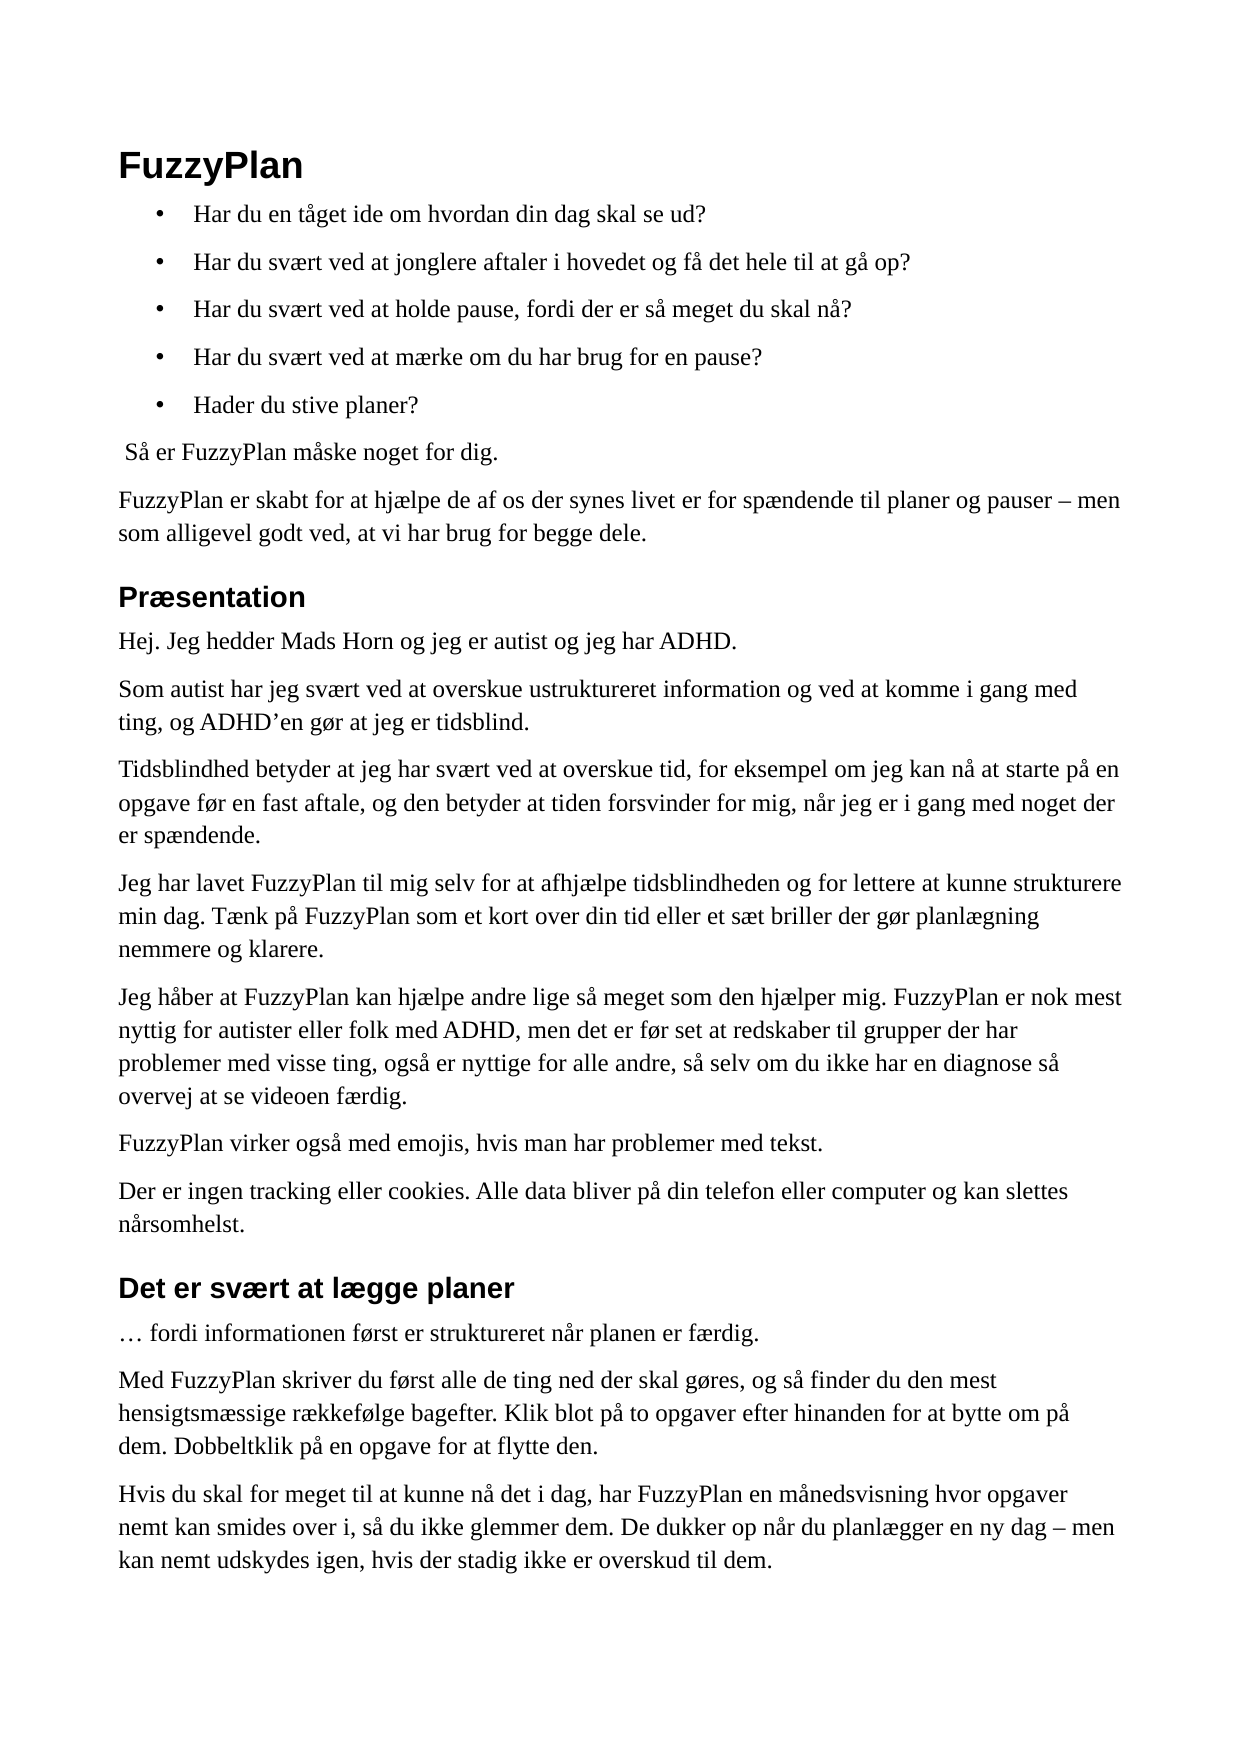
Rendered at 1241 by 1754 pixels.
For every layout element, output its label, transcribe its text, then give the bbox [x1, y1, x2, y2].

text Hej. Jeg hedder Mads Horn og jeg er autist og jeg har ADHD. [118, 626, 1122, 655]
list Har du svært ved at jonglere aftaler i hovedet og få det hele til at gå op? [156, 247, 1122, 276]
list Hader du stive planer? [156, 390, 1122, 418]
text Der er ingen tracking eller cookies. Alle data bliver på din telefon eller computer og kan slettes nårsomhelst. [118, 1176, 1122, 1238]
text Som autist har jeg svært ved at overskue ustruktureret information og ved at komme i gang med ting, og ADHD’en gør at jeg er tidsblind. [118, 674, 1122, 736]
list Har du svært ved at mærke om du har brug for en pause? [156, 342, 1122, 371]
subtitle Det er svært at lægge planer [118, 1271, 1122, 1305]
list Har du svært ved at holde pause, fordi der er så meget du skal nå? [156, 294, 1122, 323]
text Så er FuzzyPlan måske noget for dig. [118, 437, 1122, 466]
text Tidsblindhed betyder at jeg har svært ved at overskue tid, for eksempel om jeg kan nå at starte på en opgave før en fast aftale, og den betyder at tiden forsvinder for mig, når jeg er i gang med noget der er spændende. [118, 754, 1122, 849]
subtitle Præsentation [118, 580, 1122, 614]
text Jeg har lavet FuzzyPlan til mig selv for at afhjælpe tidsblindheden og for lettere at kunne strukturere min dag. Tænk på FuzzyPlan som et kort over din tid eller et sæt briller der gør planlægning nemmere og klarere. [118, 868, 1122, 963]
text Med FuzzyPlan skriver du først alle de ting ned der skal gøres, og så finder du den mest hensigtsmæssige rækkefølge bagefter. Klik blot på to opgaver efter hinanden for at bytte om på dem. Dobbeltklik på en opgave for at flytte den. [118, 1365, 1122, 1460]
text FuzzyPlan virker også med emojis, hvis man har problemer med tekst. [118, 1128, 1122, 1157]
text FuzzyPlan er skabt for at hjælpe de af os der synes livet er for spændende til planer og pauser – men som alligevel godt ved, at vi har brug for begge dele. [118, 485, 1122, 547]
list Har du en tåget ide om hvordan din dag skal se ud? [156, 199, 1122, 228]
text Jeg håber at FuzzyPlan kan hjælpe andre lige så meget som den hjælper mig. FuzzyPlan er nok mest nyttig for autister eller folk med ADHD, men det er før set at redskaber til grupper der har problemer med visse ting, også er nyttige for alle andre, så selv om du ikke har en diagnose så overvej at se videoen færdig. [118, 982, 1122, 1110]
subtitle FuzzyPlan [118, 143, 1122, 187]
text Hvis du skal for meget til at kunne nå det i dag, har FuzzyPlan en månedsvisning hvor opgaver nemt kan smides over i, så du ikke glemmer dem. De dukker op når du planlægger en ny dag – men kan nemt udskydes igen, hvis der stadig ikke er overskud til dem. [118, 1479, 1122, 1574]
text … fordi informationen først er struktureret når planen er færdig. [118, 1318, 1122, 1346]
